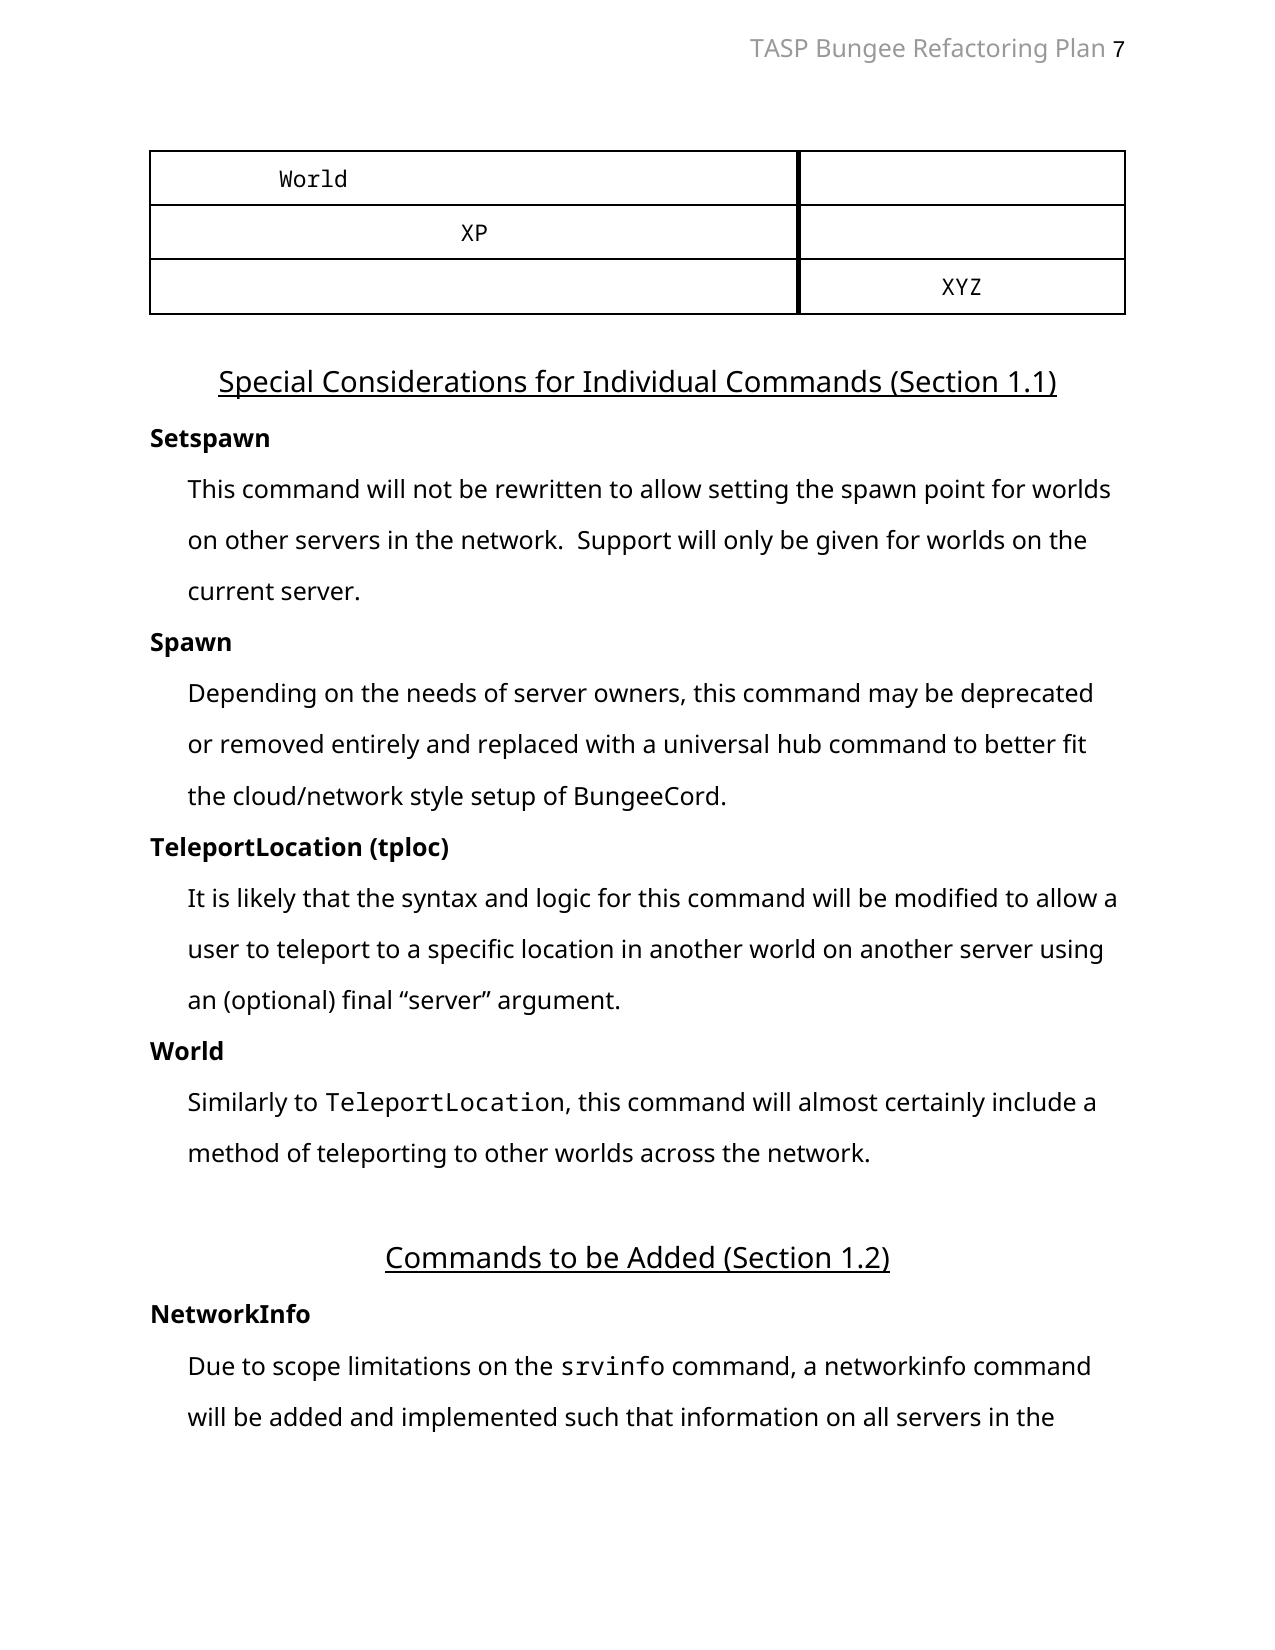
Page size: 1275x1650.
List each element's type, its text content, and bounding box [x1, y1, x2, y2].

table_cell [151, 260, 476, 312]
text It is likely that the syntax and logic for this command will be modified to allow a user to teleport to a specific location in another world on another server using an (optional) final “server” argument. [187, 880, 1125, 1016]
table_cell [801, 206, 1124, 258]
text Spawn [150, 625, 1125, 659]
table_cell [476, 152, 796, 204]
table_cell [801, 152, 1124, 204]
table_cell World [151, 152, 476, 204]
subtitle Special Considerations for Individual Commands (Section 1.1) [150, 361, 1125, 401]
text World [150, 1033, 1125, 1067]
text Setspawn [150, 421, 1125, 455]
text This command will not be rewritten to allow setting the spawn point for worlds on other servers in the network. Support will only be given for worlds on the current server. [187, 472, 1125, 608]
text Depending on the needs of server owners, this command may be deprecated or removed entirely and replaced with a universal hub command to better fit the cloud/network style setup of BungeeCord. [187, 676, 1125, 812]
table_cell [476, 260, 796, 312]
text Similarly to TeleportLocation, this command will almost certainly include a method of teleporting to other worlds across the network. [187, 1084, 1125, 1169]
text Commands to be Added (Section 1.2) [150, 1238, 1125, 1277]
table_cell XP [151, 206, 796, 258]
text NetworkInfo [150, 1297, 1125, 1331]
text Due to scope limitations on the srvinfo command, a networkinfo command will be added and implemented such that information on all servers in the [187, 1348, 1125, 1433]
text TeleportLocation (tploc) [150, 829, 1125, 863]
table_cell XYZ [801, 260, 1124, 312]
